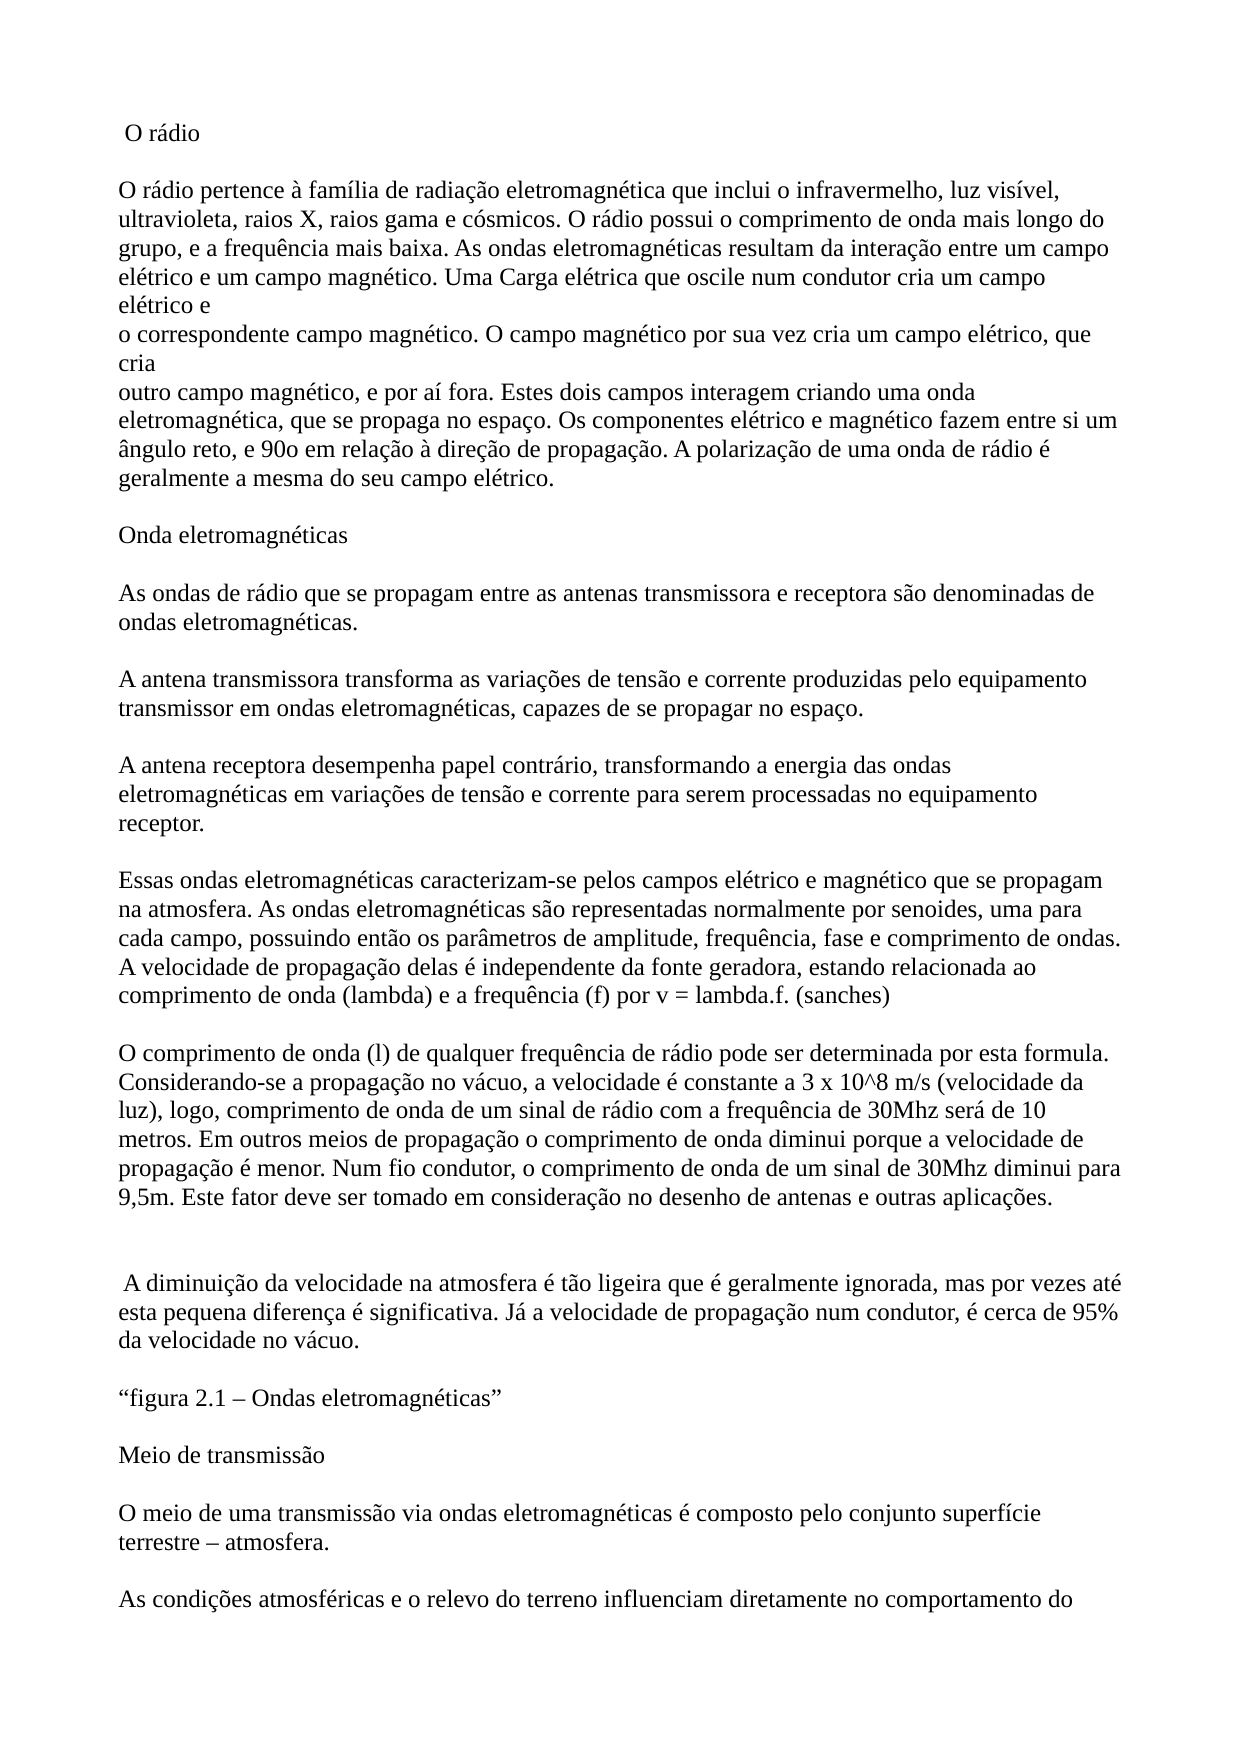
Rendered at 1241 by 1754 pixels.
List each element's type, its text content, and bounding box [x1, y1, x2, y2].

text Onda eletromagnéticas [118, 521, 1122, 549]
text Essas ondas eletromagnéticas caracterizam-se pelos campos elétrico e magnético que se propagam na atmosfera. As ondas eletromagnéticas são representadas normalmente por senoides, uma para cada campo, possuindo então os parâmetros de amplitude, frequência, fase e comprimento de ondas. A velocidade de propagação delas é independente da fonte geradora, estando relacionada ao comprimento de onda (lambda) e a frequência (f) por v = lambda.f. (sanches) [118, 866, 1122, 1009]
text A diminuição da velocidade na atmosfera é tão ligeira que é geralmente ignorada, mas por vezes até esta pequena diferença é significativa. Já a velocidade de propagação num condutor, é cerca de 95% da velocidade no vácuo. [118, 1268, 1122, 1354]
text elétrico e um campo magnético. Uma Carga elétrica que oscile num condutor cria um campo elétrico e [118, 262, 1122, 319]
text A antena transmissora transforma as variações de tensão e corrente produzidas pelo equipamento transmissor em ondas eletromagnéticas, capazes de se propagar no espaço. [118, 664, 1122, 722]
text O meio de uma transmissão via ondas eletromagnéticas é composto pelo conjunto superfície terrestre – atmosfera. [118, 1498, 1122, 1556]
text geralmente a mesma do seu campo elétrico. [118, 463, 1122, 492]
text As condições atmosféricas e o relevo do terreno influenciam diretamente no comportamento do [118, 1584, 1122, 1613]
text O comprimento de onda (l) de qualquer frequência de rádio pode ser determinada por esta formula. [118, 1038, 1122, 1067]
text ângulo reto, e 90o em relação à direção de propagação. A polarização de uma onda de rádio é [118, 434, 1122, 463]
text O rádio [118, 118, 1122, 147]
text eletromagnética, que se propaga no espaço. Os componentes elétrico e magnético fazem entre si um [118, 406, 1122, 434]
text A antena receptora desempenha papel contrário, transformando a energia das ondas eletromagnéticas em variações de tensão e corrente para serem processadas no equipamento receptor. [118, 751, 1122, 837]
text Considerando-se a propagação no vácuo, a velocidade é constante a 3 x 10^8 m/s (velocidade da luz), logo, comprimento de onda de um sinal de rádio com a frequência de 30Mhz será de 10 metros. Em outros meios de propagação o comprimento de onda diminui porque a velocidade de propagação é menor. Num fio condutor, o comprimento de onda de um sinal de 30Mhz diminui para 9,5m. Este fator deve ser tomado em consideração no desenho de antenas e outras aplicações. [118, 1067, 1122, 1211]
text ultravioleta, raios X, raios gama e cósmicos. O rádio possui o comprimento de onda mais longo do [118, 204, 1122, 233]
text O rádio pertence à família de radiação eletromagnética que inclui o infravermelho, luz visível, [118, 176, 1122, 204]
text outro campo magnético, e por aí fora. Estes dois campos interagem criando uma onda [118, 377, 1122, 406]
text As ondas de rádio que se propagam entre as antenas transmissora e receptora são denominadas de ondas eletromagnéticas. [118, 578, 1122, 636]
text Meio de transmissão [118, 1441, 1122, 1469]
text o correspondente campo magnético. O campo magnético por sua vez cria um campo elétrico, que cria [118, 319, 1122, 377]
text grupo, e a frequência mais baixa. As ondas eletromagnéticas resultam da interação entre um campo [118, 233, 1122, 262]
text “figura 2.1 – Ondas eletromagnéticas” [118, 1383, 1122, 1412]
